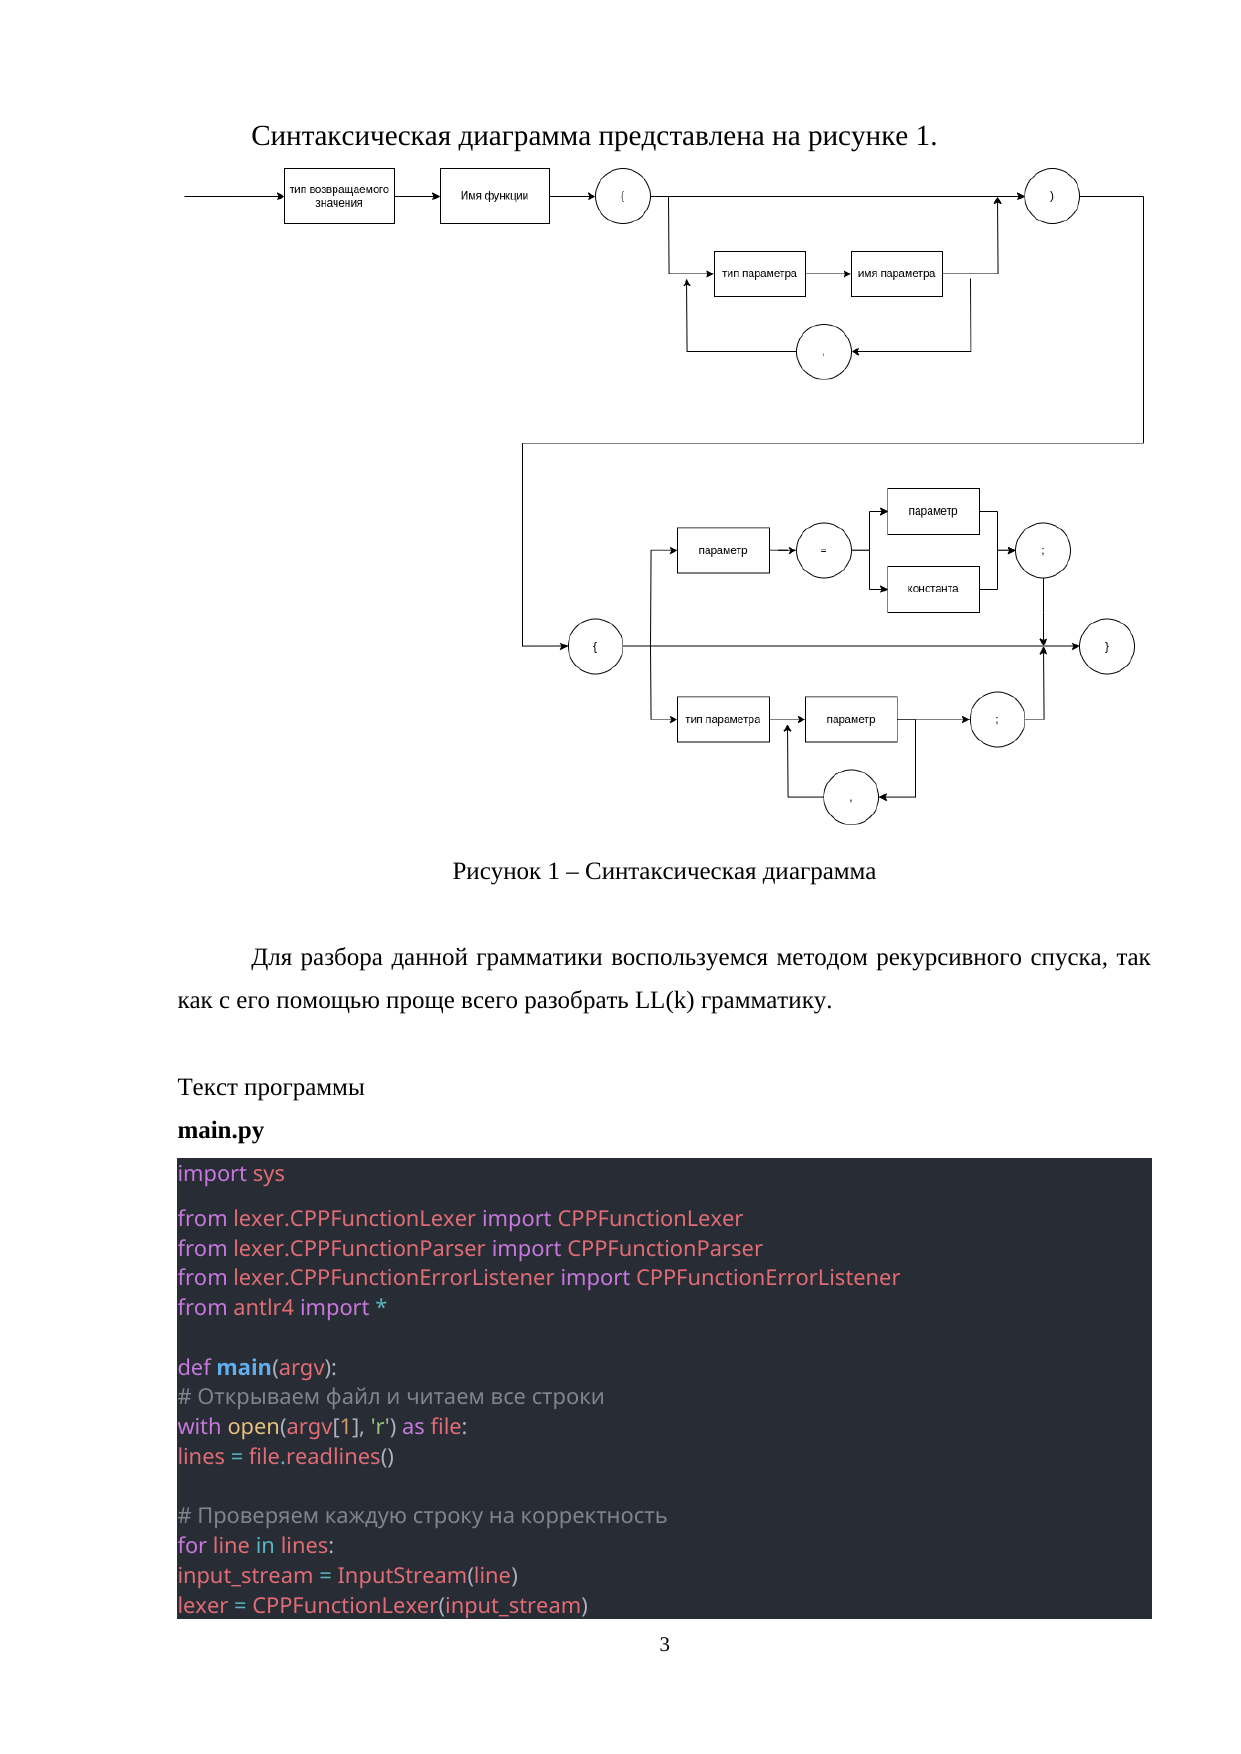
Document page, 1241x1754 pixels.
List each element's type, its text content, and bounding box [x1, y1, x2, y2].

picture [177, 168, 1152, 825]
text def main(argv): [177, 1352, 1152, 1381]
text from antlr4 import * [177, 1292, 1152, 1322]
text for line in lines: [177, 1530, 1152, 1560]
text from lexer.CPPFunctionErrorListener import CPPFunctionErrorListener [177, 1262, 1152, 1292]
text lexer = CPPFunctionLexer(input_stream) [177, 1590, 1152, 1619]
text input_stream = InputStream(line) [177, 1560, 1152, 1590]
text Текст программы [177, 1072, 1152, 1101]
text lines = file.readlines() [177, 1441, 1152, 1471]
text # Открываем файл и читаем все строки [177, 1381, 1152, 1411]
text Для разбора данной грамматики воспользуемся методом рекурсивного спуска, так как с его помощью проще всего разобрать LL(k) грамматику. [177, 942, 1152, 1014]
text with open(argv[1], 'r') as file: [177, 1411, 1152, 1441]
text Рисунок 1 – Синтаксическая диаграмма [177, 825, 1152, 885]
text from lexer.CPPFunctionLexer import CPPFunctionLexer [177, 1203, 1152, 1232]
text # Проверяем каждую строку на корректность [177, 1500, 1152, 1530]
text from lexer.CPPFunctionParser import CPPFunctionParser [177, 1232, 1152, 1262]
text Синтаксическая диаграмма представлена на рисунке 1. [177, 118, 1152, 152]
text import sys [177, 1158, 1152, 1188]
text main.py [177, 1115, 1152, 1144]
